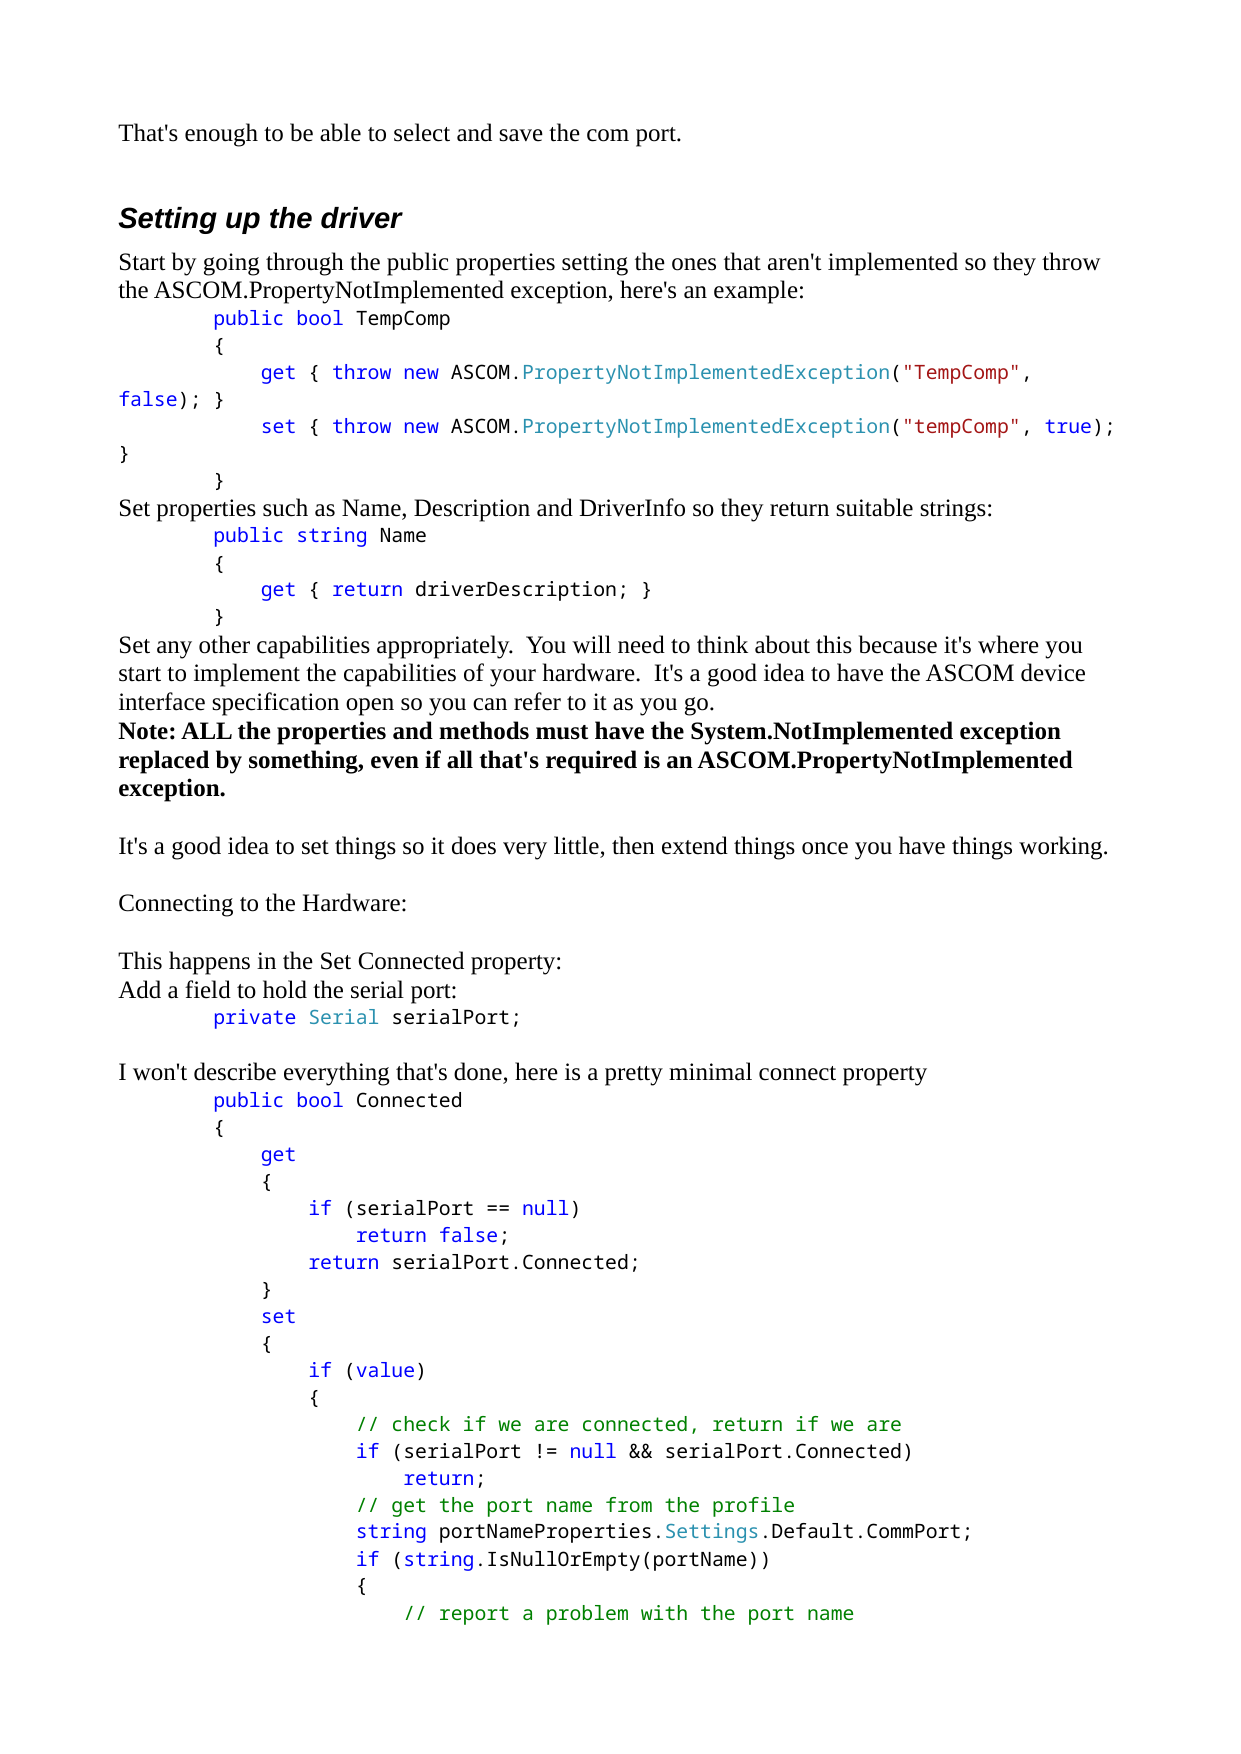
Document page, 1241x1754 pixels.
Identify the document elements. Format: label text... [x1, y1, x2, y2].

text Note: ALL the properties and methods must have the System.NotImplemented exception replaced by something, even if all that's required is an ASCOM.PropertyNotImplemented exception. [118, 716, 1122, 802]
text if (serialPort == null) [118, 1194, 1122, 1221]
text { [118, 1113, 1122, 1140]
text return; [118, 1464, 1122, 1491]
text } [118, 466, 1122, 493]
text // check if we are connected, return if we are [118, 1410, 1122, 1437]
text public string Name [118, 522, 1122, 549]
text Connecting to the Hardware: [118, 888, 1122, 917]
text public bool TempComp [118, 304, 1122, 331]
text } [118, 1275, 1122, 1302]
text It's a good idea to set things so it does very little, then extend things once you have things working. [118, 831, 1122, 860]
text public bool Connected [118, 1086, 1122, 1113]
text I won't describe everything that's done, here is a pretty minimal connect property [118, 1057, 1122, 1086]
text set { throw new ASCOM.PropertyNotImplementedException("tempComp", true); } [118, 412, 1122, 466]
text if (string.IsNullOrEmpty(portName)) [118, 1545, 1122, 1572]
text That's enough to be able to select and save the com port. [118, 118, 1122, 147]
text if (value) [118, 1356, 1122, 1383]
text if (serialPort != null && serialPort.Connected) [118, 1437, 1122, 1464]
text // get the port name from the profile [118, 1491, 1122, 1518]
text { [118, 331, 1122, 358]
text get { throw new ASCOM.PropertyNotImplementedException("TempComp", false); } [118, 358, 1122, 412]
text string portNameProperties.Settings.Default.CommPort; [118, 1518, 1122, 1545]
text private Serial serialPort; [118, 1003, 1122, 1030]
text get [118, 1140, 1122, 1167]
text get { return driverDescription; } [118, 576, 1122, 603]
text set [118, 1302, 1122, 1329]
text { [118, 549, 1122, 576]
text return serialPort.Connected; [118, 1248, 1122, 1275]
subtitle Setting up the driver [118, 201, 1122, 234]
text { [118, 1329, 1122, 1356]
text This happens in the Set Connected property: [118, 946, 1122, 975]
text { [118, 1572, 1122, 1599]
text // report a problem with the port name [118, 1599, 1122, 1626]
text { [118, 1167, 1122, 1194]
text Set any other capabilities appropriately. You will need to think about this because it's where you start to implement the capabilities of your hardware. It's a good idea to have the ASCOM device interface specification open so you can refer to it as you go. [118, 630, 1122, 716]
text Set properties such as Name, Description and DriverInfo so they return suitable strings: [118, 493, 1122, 522]
text } [118, 603, 1122, 630]
text { [118, 1383, 1122, 1410]
text Start by going through the public properties setting the ones that aren't implemented so they throw the ASCOM.PropertyNotImplemented exception, here's an example: [118, 247, 1122, 304]
text Add a field to hold the serial port: [118, 975, 1122, 1003]
text return false; [118, 1221, 1122, 1248]
